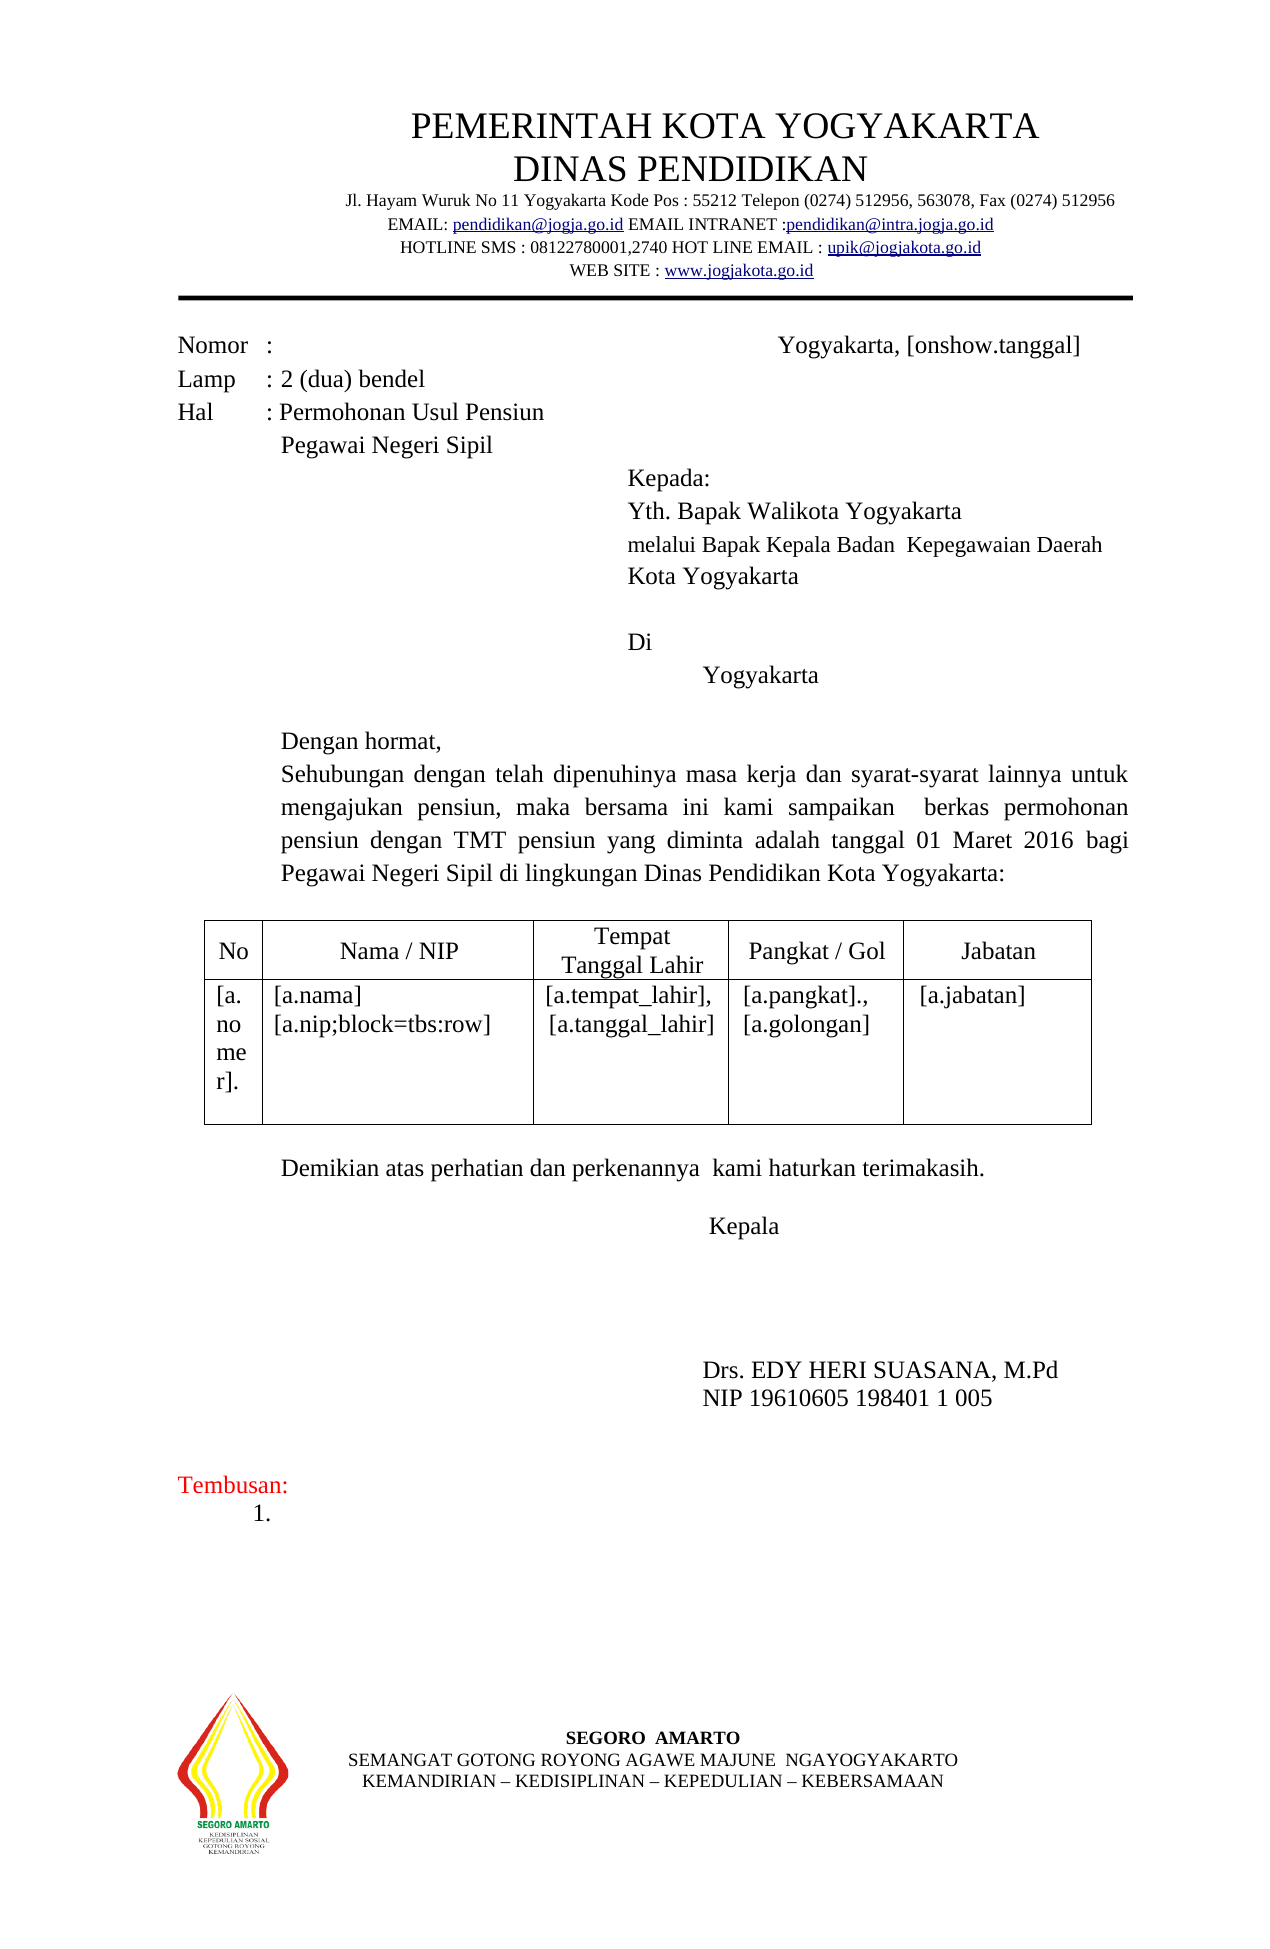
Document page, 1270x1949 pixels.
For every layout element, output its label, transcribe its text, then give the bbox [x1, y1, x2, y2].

text Hal : Permohonan Usul Pensiun [177, 397, 1129, 425]
text Sehubungan dengan telah dipenuhinya masa kerja dan syarat-syarat lainnya untuk mengajukan pensiun, maka bersama ini kami sampaikan berkas permohonan pensiun dengan TMT pensiun yang diminta adalah tanggal 01 Maret 2016 bagi Pegawai Negeri Sipil di lingkungan Dinas Pendidikan Kota Yogyakarta: [281, 759, 1129, 887]
text Jl. Hayam Wuruk No 11 Yogyakarta Kode Pos : 55212 Telepon (0274) 512956, 563078, Fax (0274) 512956 [177, 190, 1129, 210]
text DINAS PENDIDIKAN [177, 147, 1129, 190]
table_cell [a.jabatan] [904, 980, 1091, 1124]
table_cell [a.nomer]. [205, 980, 262, 1124]
table_cell [a.nama] [a.nip;block=tbs:row] [263, 980, 533, 1124]
table_header Nama / NIP [263, 921, 533, 979]
table_header Jabatan [904, 921, 1091, 979]
text PEMERINTAH KOTA YOGYAKARTA [252, 104, 1129, 147]
table_cell [a.tempat_lahir], [a.tanggal_lahir] [534, 980, 728, 1124]
text NIP 19610605 198401 1 005 [627, 1383, 1129, 1412]
text HOTLINE SMS : 08122780001,2740 HOT LINE EMAIL : upik@jogjakota.go.id [177, 237, 1129, 257]
text Di [177, 627, 1129, 656]
text EMAIL: pendidikan@jogja.go.id EMAIL INTRANET :pendidikan@intra.jogja.go.id [177, 213, 1129, 234]
text Yth. Bapak Walikota Yogyakarta melalui Bapak Kepala Badan Kepegawaian Daerah Kota Yogyakarta [177, 496, 1129, 590]
text Lamp : 2 (dua) bendel [177, 364, 1129, 392]
table_cell [a.pangkat]., [a.golongan] [729, 980, 903, 1124]
text Dengan hormat, [281, 726, 1129, 755]
table_header No [205, 921, 262, 979]
text WEB SITE : www.jogjakota.go.id [177, 260, 1129, 280]
text Pegawai Negeri Sipil [177, 430, 1129, 458]
text Demikian atas perhatian dan perkenannya kami haturkan terimakasih. [177, 1153, 1129, 1182]
text Yogyakarta [177, 660, 1129, 689]
table_header Tempat Tanggal Lahir [534, 921, 728, 979]
text Tembusan: [177, 1470, 1129, 1498]
table_header Pangkat / Gol [729, 921, 903, 979]
text Nomor : Yogyakarta, [onshow.tanggal] [177, 331, 1129, 359]
text Kepada: [177, 463, 1129, 491]
text Kepala [177, 1211, 1129, 1240]
text Drs. EDY HERI SUASANA, M.Pd [627, 1355, 1129, 1383]
